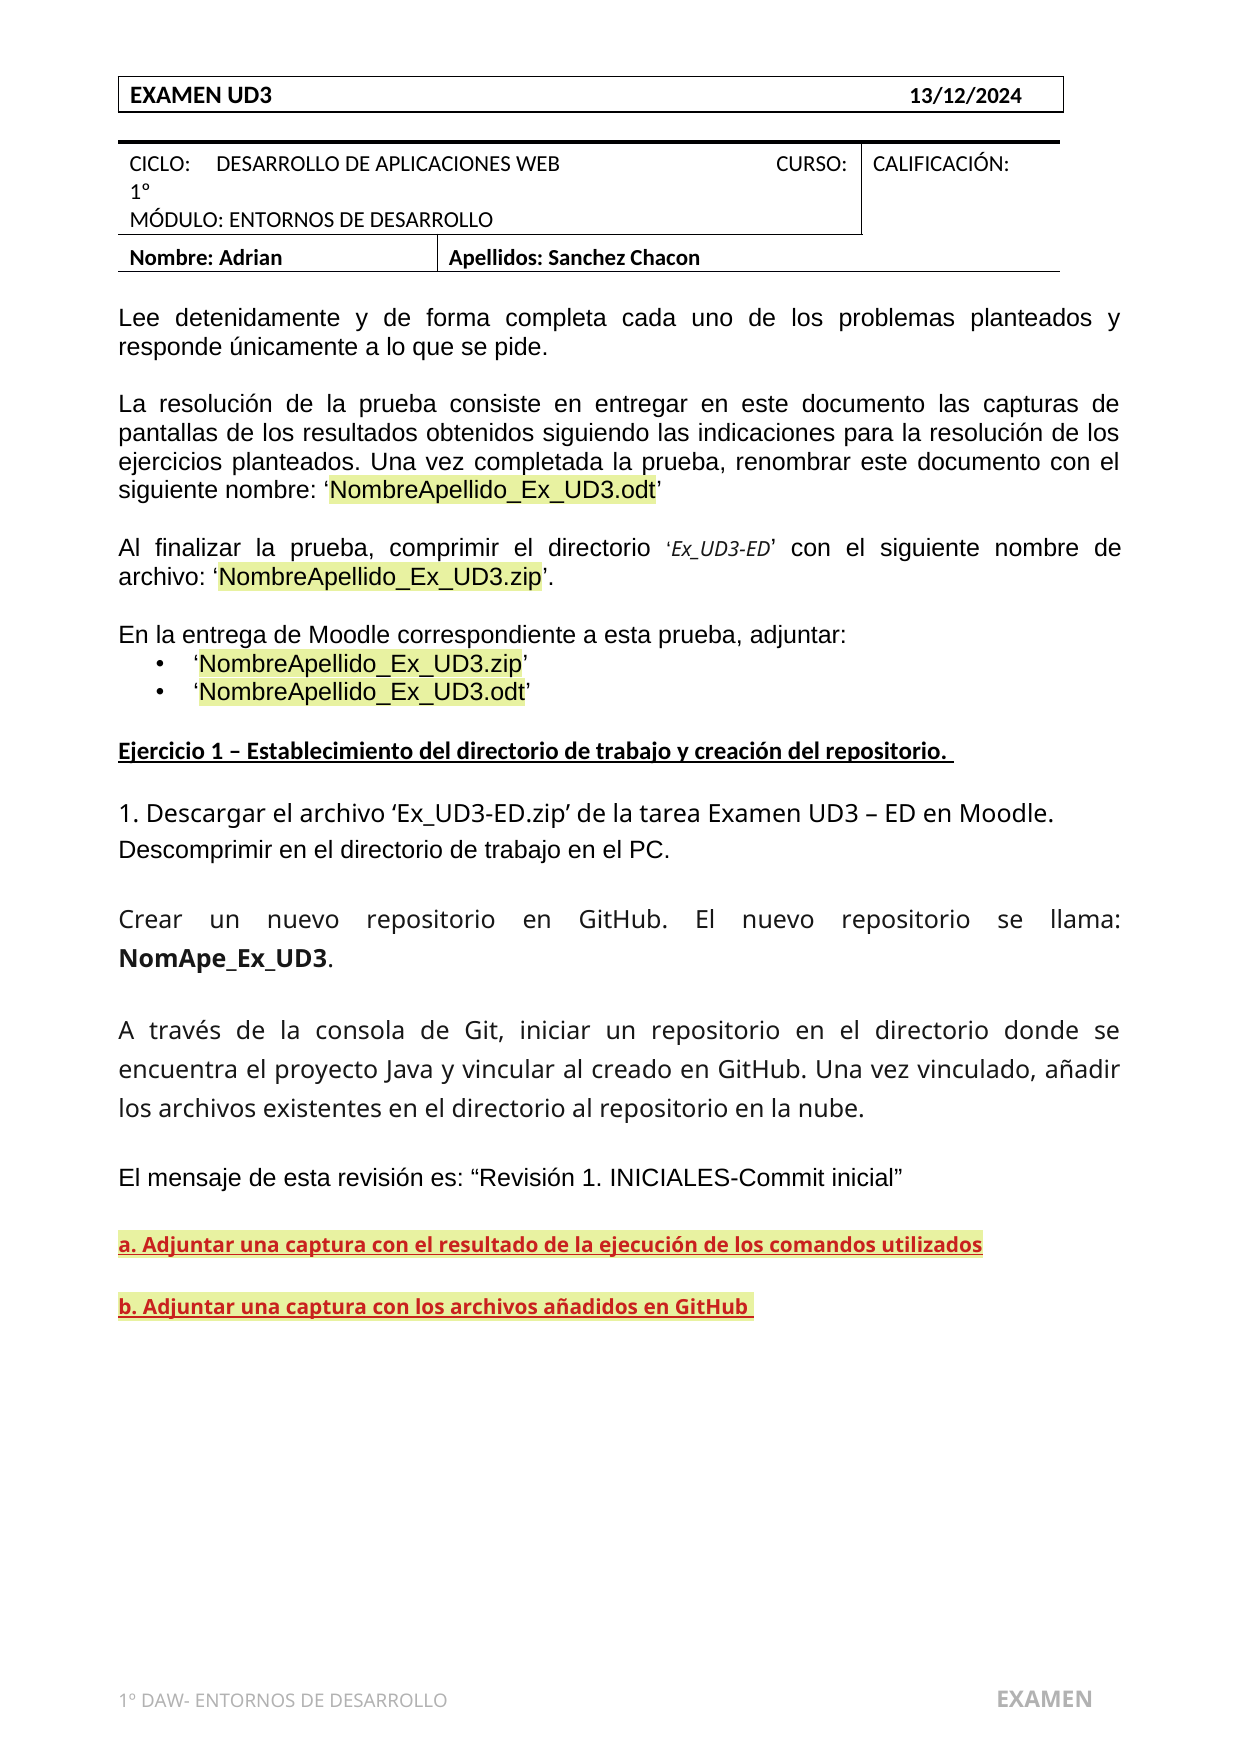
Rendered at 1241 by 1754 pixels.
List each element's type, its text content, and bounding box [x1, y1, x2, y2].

text b. Adjuntar una captura con los archivos añadidos en GitHub [118, 1292, 1122, 1321]
table_header CICLO: DESARROLLO DE APLICACIONES WEB CURSO: 1º MÓDULO: ENTORNOS DE DESARROLLO [118, 144, 861, 233]
text Ejercicio 1 – Establecimiento del directorio de trabajo y creación del repositorio. [118, 735, 1122, 766]
text Crear un nuevo repositorio en GitHub. El nuevo repositorio se llama: NomApe_Ex_UD3. [118, 901, 1122, 974]
list ‘NombreApellido_Ex_UD3.odt’ [156, 677, 1122, 706]
text Descomprimir en el directorio de trabajo en el PC. [118, 835, 1122, 864]
text La resolución de la prueba consiste en entregar en este documento las capturas de pantallas de los resultados obtenidos siguiendo las indicaciones para la resolución de los ejercicios planteados. Una vez completada la prueba, renombrar este documento con el siguiente nombre: ‘NombreApellido_Ex_UD3.odt’ [118, 389, 1122, 504]
text El mensaje de esta revisión es: “Revisión 1. INICIALES-Commit inicial” [118, 1163, 1122, 1192]
list ‘NombreApellido_Ex_UD3.zip’ [156, 648, 1122, 677]
table_header CALIFICACIÓN: [862, 144, 1060, 271]
text Al finalizar la prueba, comprimir el directorio ‘Ex_UD3-ED’ con el siguiente nombre de archivo: ‘NombreApellido_Ex_UD3.zip’. [118, 533, 1122, 591]
text A través de la consola de Git, iniciar un repositorio en el directorio donde se encuentra el proyecto Java y vincular al creado en GitHub. Una vez vinculado, añadir los archivos existentes en el directorio al repositorio en la nube. [118, 1013, 1122, 1125]
table_cell Apellidos: Sanchez Chacon [438, 235, 862, 271]
text Lee detenidamente y de forma completa cada uno de los problemas planteados y responde únicamente a lo que se pide. [118, 303, 1122, 360]
table_header EXAMEN UD3 13/12/2024 [119, 77, 1063, 111]
text a. Adjuntar una captura con el resultado de la ejecución de los comandos utilizados [118, 1230, 1122, 1258]
text 1. Descargar el archivo ‘Ex_UD3-ED.zip’ de la tarea Examen UD3 – ED en Moodle. [118, 796, 1122, 830]
table_cell Nombre: Adrian [118, 235, 437, 271]
text En la entrega de Moodle correspondiente a esta prueba, adjuntar: [118, 620, 1122, 648]
